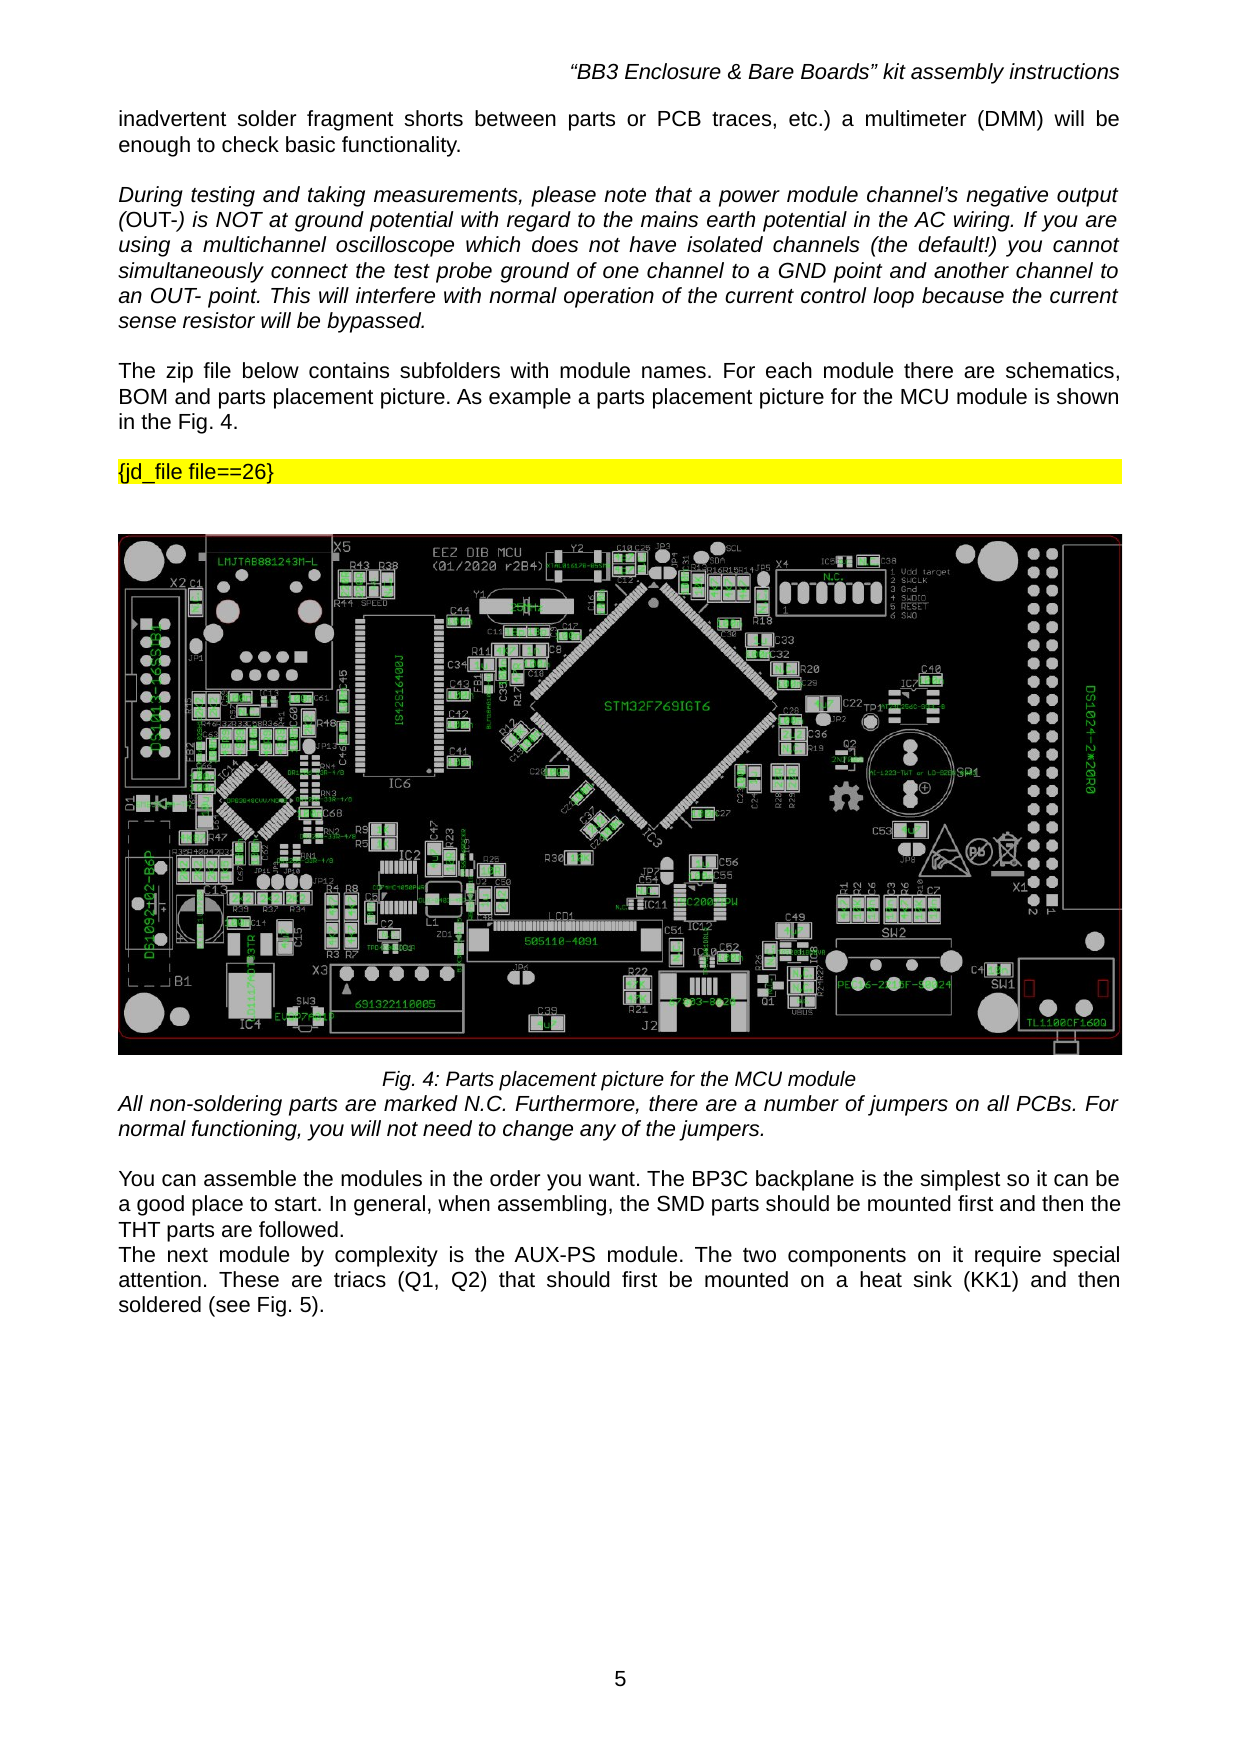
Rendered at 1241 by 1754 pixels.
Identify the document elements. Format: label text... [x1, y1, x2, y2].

text All non-soldering parts are marked N.C. Furthermore, there are a number of jumpers on all PCBs. For normal functioning, you will not need to change any of the jumpers. [118, 1091, 1122, 1141]
text You can assemble the modules in the order you want. The BP3C backplane is the simplest so it can be a good place to start. In general, when assembling, the SMD parts should be mounted first and then the THT parts are followed. [118, 1166, 1122, 1242]
text The next module by complexity is the AUX-PS module. The two components on it require special attention. These are triacs (Q1, Q2) that should first be mounted on a heat sink (KK1) and then soldered (see Fig. 5). [118, 1242, 1122, 1317]
text The zip file below contains subfolders with module names. For each module there are schematics, BOM and parts placement picture. As example a parts placement picture for the MCU module is shown in the Fig. 4. [118, 358, 1122, 434]
text During testing and taking measurements, please note that a power module channel’s negative output (OUT-) is NOT at ground potential with regard to the mains earth potential in the AC wiring. If you are using a multichannel oscilloscope which does not have isolated channels (the default!) you cannot simultaneously connect the test probe ground of one channel to a GND point and another channel to an OUT- point. This will interfere with normal operation of the current control loop because the current sense resistor will be bypassed. [118, 182, 1122, 333]
text Fig. 4: Parts placement picture for the MCU module [118, 1055, 1122, 1091]
picture [118, 534, 1123, 1055]
text {jd_file file==26} [118, 459, 1122, 484]
text inadvertent solder fragment shorts between parts or PCB traces, etc.) a multimeter (DMM) will be enough to check basic functionality. [118, 106, 1122, 157]
